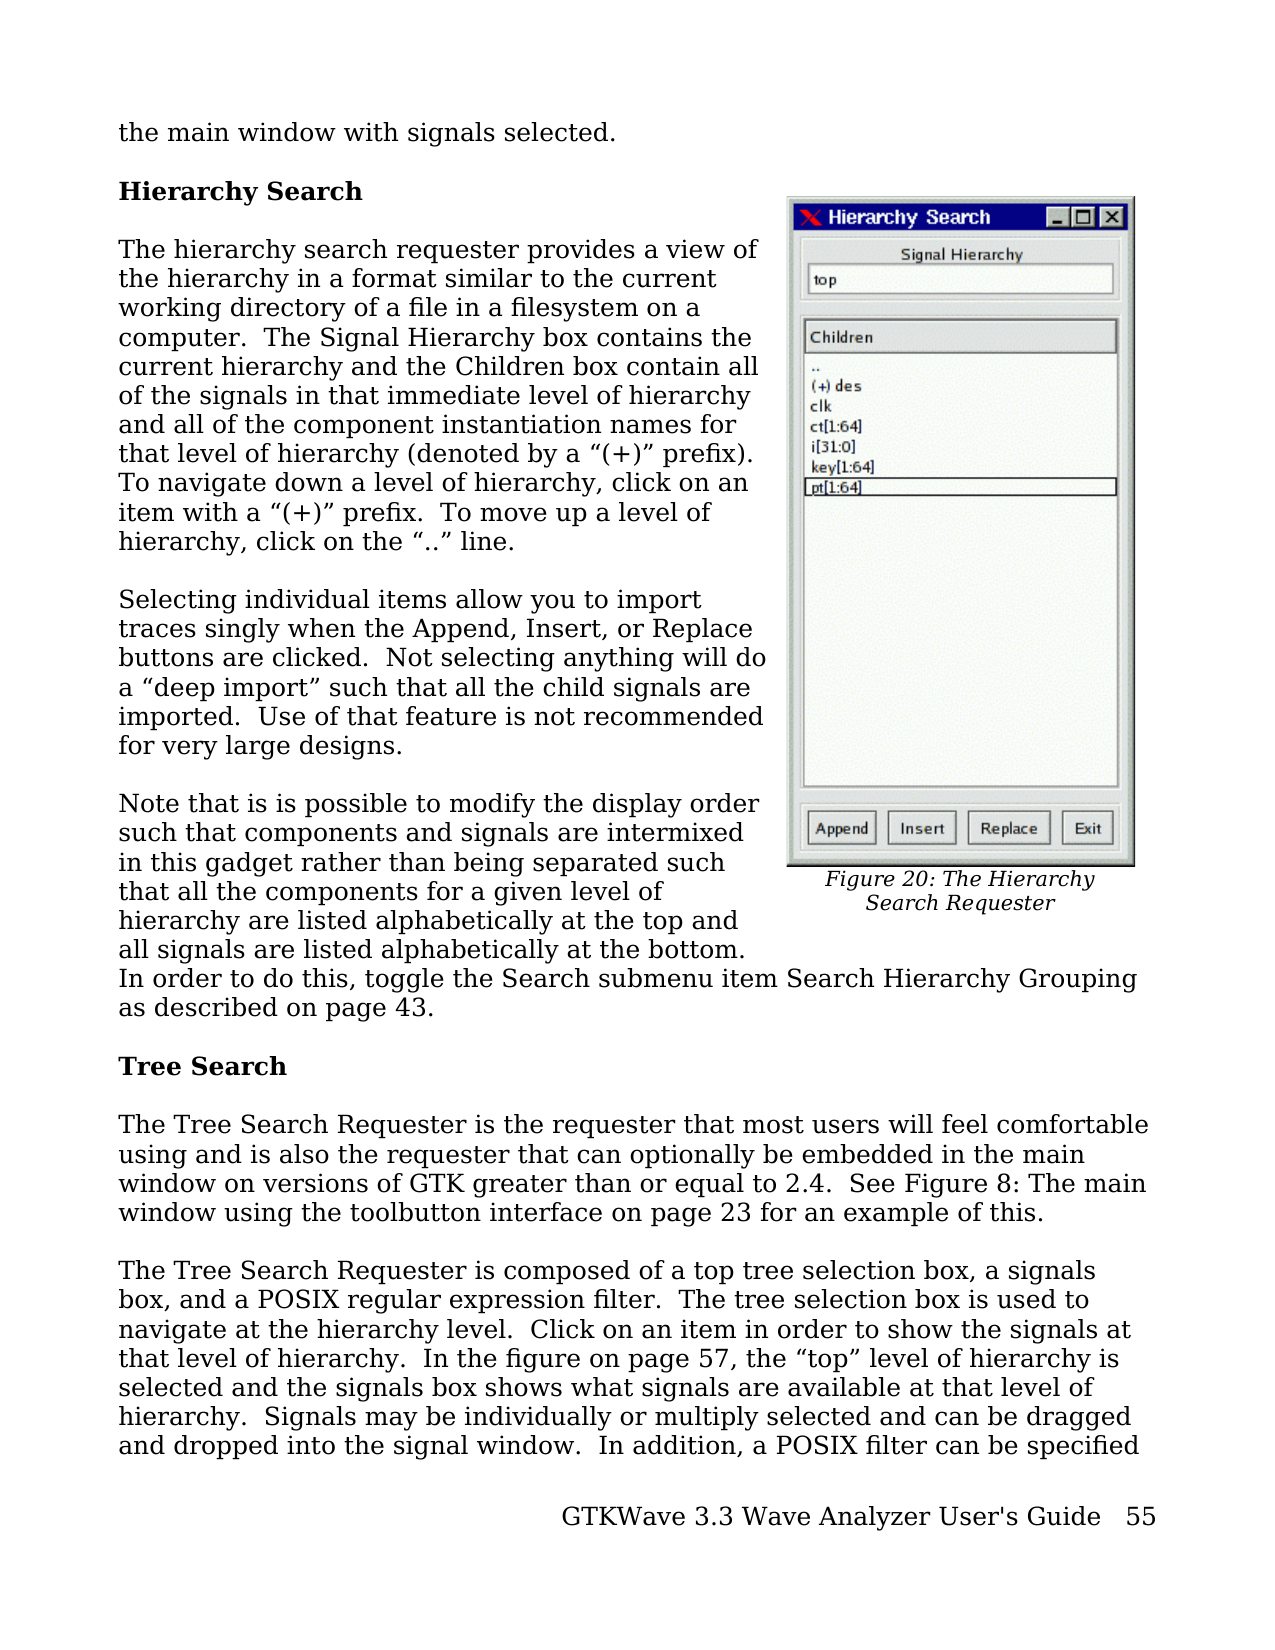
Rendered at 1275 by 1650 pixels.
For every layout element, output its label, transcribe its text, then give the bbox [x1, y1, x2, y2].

text Note that is is possible to modify the display order such that components and signals are intermixed in this gadget rather than being separated such that all the components for a given level of hierarchy are listed alphabetically at the top and all signals are listed alphabetically at the bottom. In order to do this, toggle the Search submenu item Search Hierarchy Grouping as described on page 43. [118, 789, 1157, 1023]
subtitle Hierarchy Search [118, 176, 1157, 944]
text Figure 20: The Hierarchy Search Requester [787, 867, 1135, 915]
text the main window with signals selected. [118, 118, 1157, 147]
subtitle Tree Search [118, 1052, 1157, 1081]
text The Tree Search Requester is composed of a top tree selection box, a signals box, and a POSIX regular expression filter. The tree selection box is used to navigate at the hierarchy level. Click on an item in order to show the signals at that level of hierarchy. In the figure on page 57, the “top” level of hierarchy is selected and the signals box shows what signals are available at that level of hierarchy. Signals may be individually or multiply selected and can be dragged and dropped into the signal window. In addition, a POSIX filter can be specified [118, 1256, 1157, 1461]
text The hierarchy search requester provides a view of the hierarchy in a format similar to the current working directory of a file in a filesystem on a computer. The Signal Hierarchy box contains the current hierarchy and the Children box contain all of the signals in that immediate level of hierarchy and all of the component instantiation names for that level of hierarchy (denoted by a “(+)” prefix). To navigate down a level of hierarchy, click on an item with a “(+)” prefix. To move up a level of hierarchy, click on the “..” line. [118, 235, 780, 556]
text Selecting individual items allow you to import traces singly when the Append, Insert, or Replace buttons are clicked. Not selecting anything will do a “deep import” such that all the child signals are imported. Use of that feature is not recommended for very large designs. [118, 585, 780, 760]
text The Tree Search Requester is the requester that most users will feel comfortable using and is also the requester that can optionally be embedded in the main window on versions of GTK greater than or equal to 2.4. See Figure 8: The main window using the toolbutton interface on page 23 for an example of this. [118, 1111, 1157, 1227]
picture [786, 196, 1135, 867]
